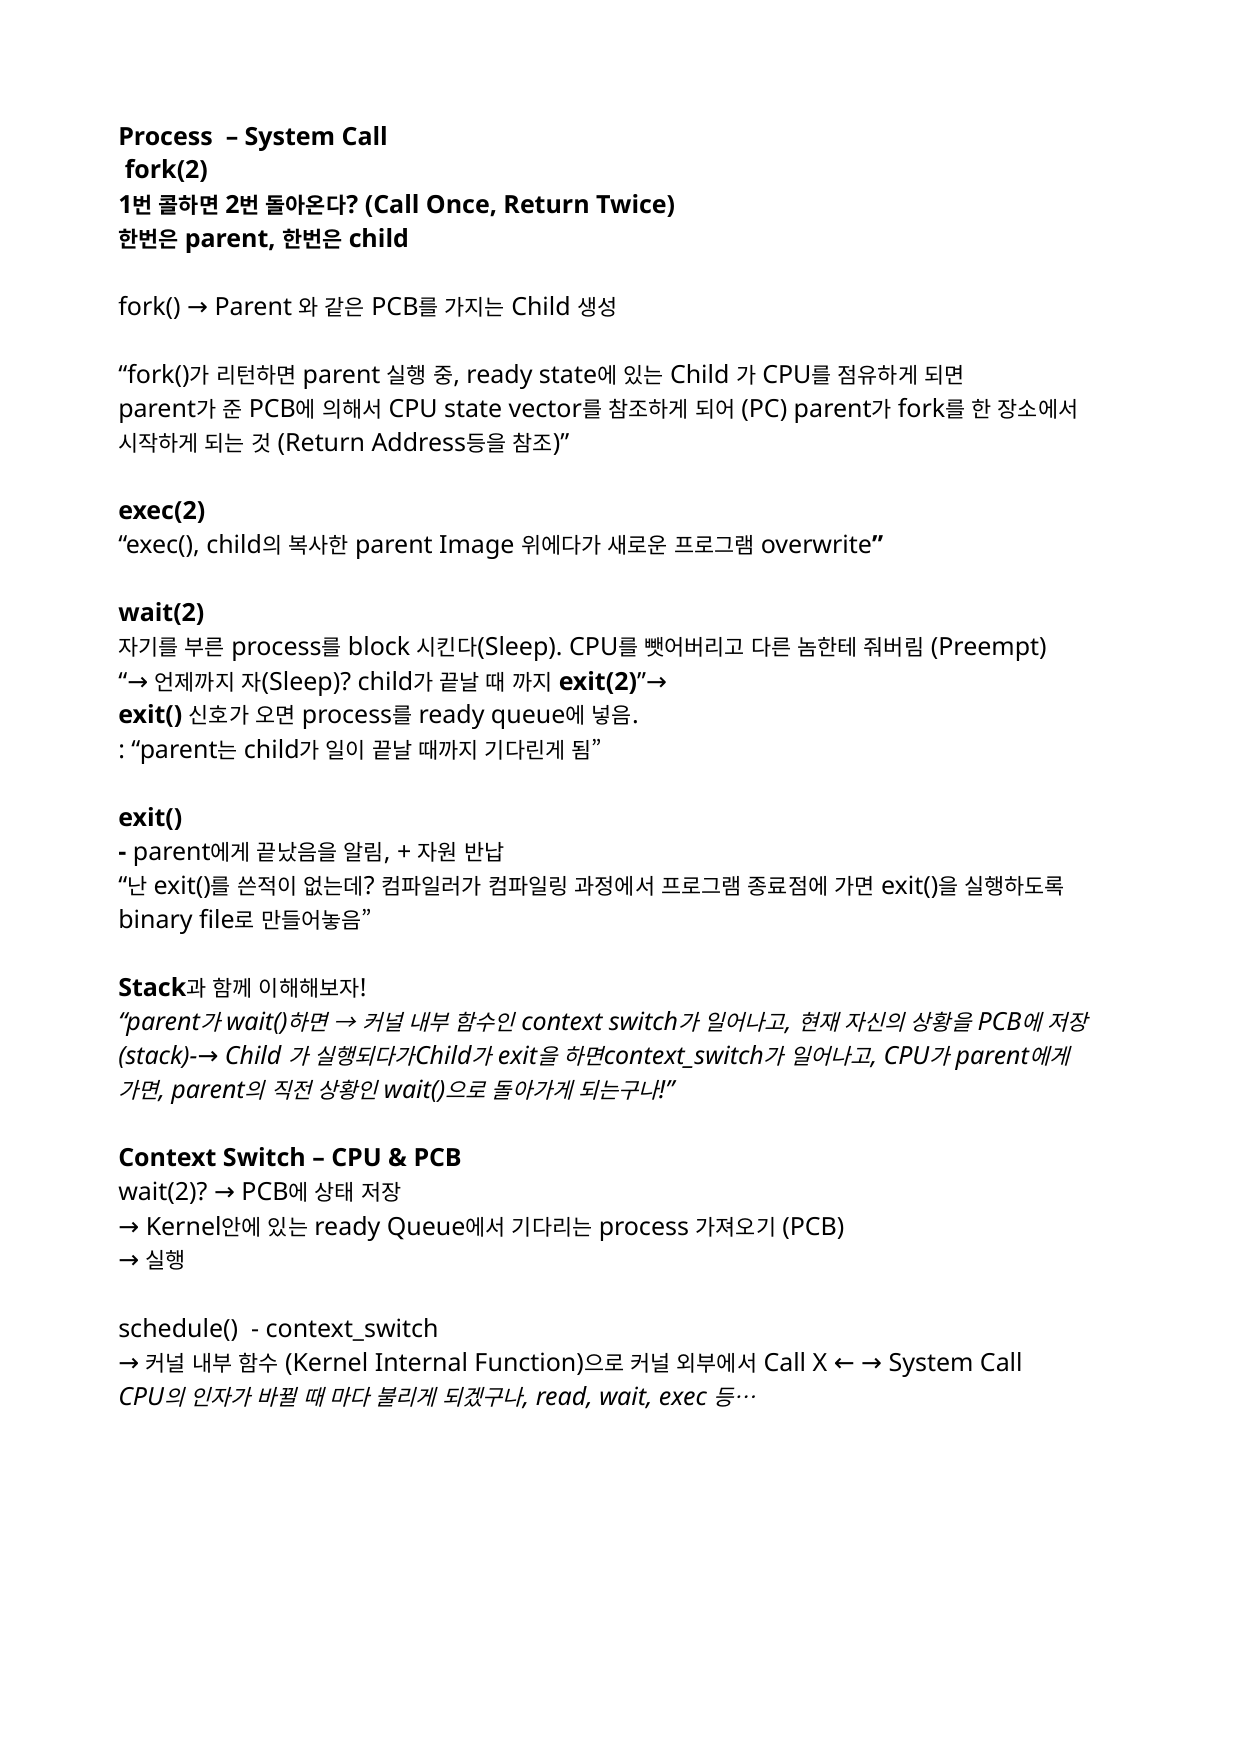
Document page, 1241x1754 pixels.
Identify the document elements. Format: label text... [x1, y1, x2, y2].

text exit() [118, 799, 1122, 833]
text fork(2) [118, 152, 1122, 186]
text “parent가 wait()하면 → 커널 내부 함수인 context switch가 일어나고, 현재 자신의 상황을 PCB에 저장(stack)-→ Child 가 실행되다가Child가 exit을 하면context_switch가 일어나고, CPU가 parent에게 가면, parent의 직전 상황인 wait()으로 돌아가게 되는구나!” [118, 1004, 1122, 1106]
text : “parent는 child가 일이 끝날 때까지 기다린게 됨” [118, 731, 1122, 765]
text parent가 준 PCB에 의해서 CPU state vector를 참조하게 되어 (PC) parent가 fork를 한 장소에서 시작하게 되는 것 (Return Address등을 참조)” [118, 391, 1122, 459]
text → Kernel안에 있는 ready Queue에서 기다리는 process 가져오기 (PCB) [118, 1208, 1122, 1242]
text wait(2)? → PCB에 상태 저장 [118, 1174, 1122, 1208]
text 한번은 parent, 한번은 child [118, 220, 1122, 254]
text “난 exit()를 쓴적이 없는데? 컴파일러가 컴파일링 과정에서 프로그램 종료점에 가면 exit()을 실행하도록 binary file로 만들어놓음” [118, 867, 1122, 936]
text schedule() - context_switch [118, 1310, 1122, 1344]
text 1번 콜하면 2번 돌아온다? (Call Once, Return Twice) [118, 186, 1122, 220]
text → 커널 내부 함수 (Kernel Internal Function)으로 커널 외부에서 Call X ← → System Call [118, 1344, 1122, 1378]
text “fork()가 리턴하면 parent 실행 중, ready state에 있는 Child 가 CPU를 점유하게 되면 [118, 357, 1122, 391]
text exec(2) [118, 493, 1122, 527]
text “→ 언제까지 자(Sleep)? child가 끝날 때 까지 exit(2)”→ [118, 663, 1122, 697]
text wait(2) [118, 595, 1122, 629]
text 자기를 부른 process를 block 시킨다(Sleep). CPU를 뺏어버리고 다른 놈한테 줘버림 (Preempt) [118, 629, 1122, 663]
text “exec(), child의 복사한 parent Image 위에다가 새로운 프로그램 overwrite” [118, 527, 1122, 561]
text Stack과 함께 이해해보자! [118, 970, 1122, 1004]
text Context Switch – CPU & PCB [118, 1140, 1122, 1174]
text exit() 신호가 오면 process를 ready queue에 넣음. [118, 697, 1122, 731]
text Process – System Call [118, 118, 1122, 152]
text fork() → Parent 와 같은 PCB를 가지는 Child 생성 [118, 288, 1122, 322]
text CPU의 인자가 바뀔 때 마다 불리게 되겠구나, read, wait, exec 등… [118, 1378, 1122, 1412]
text → 실행 [118, 1242, 1122, 1276]
text - parent에게 끝났음을 알림, + 자원 반납 [118, 833, 1122, 867]
